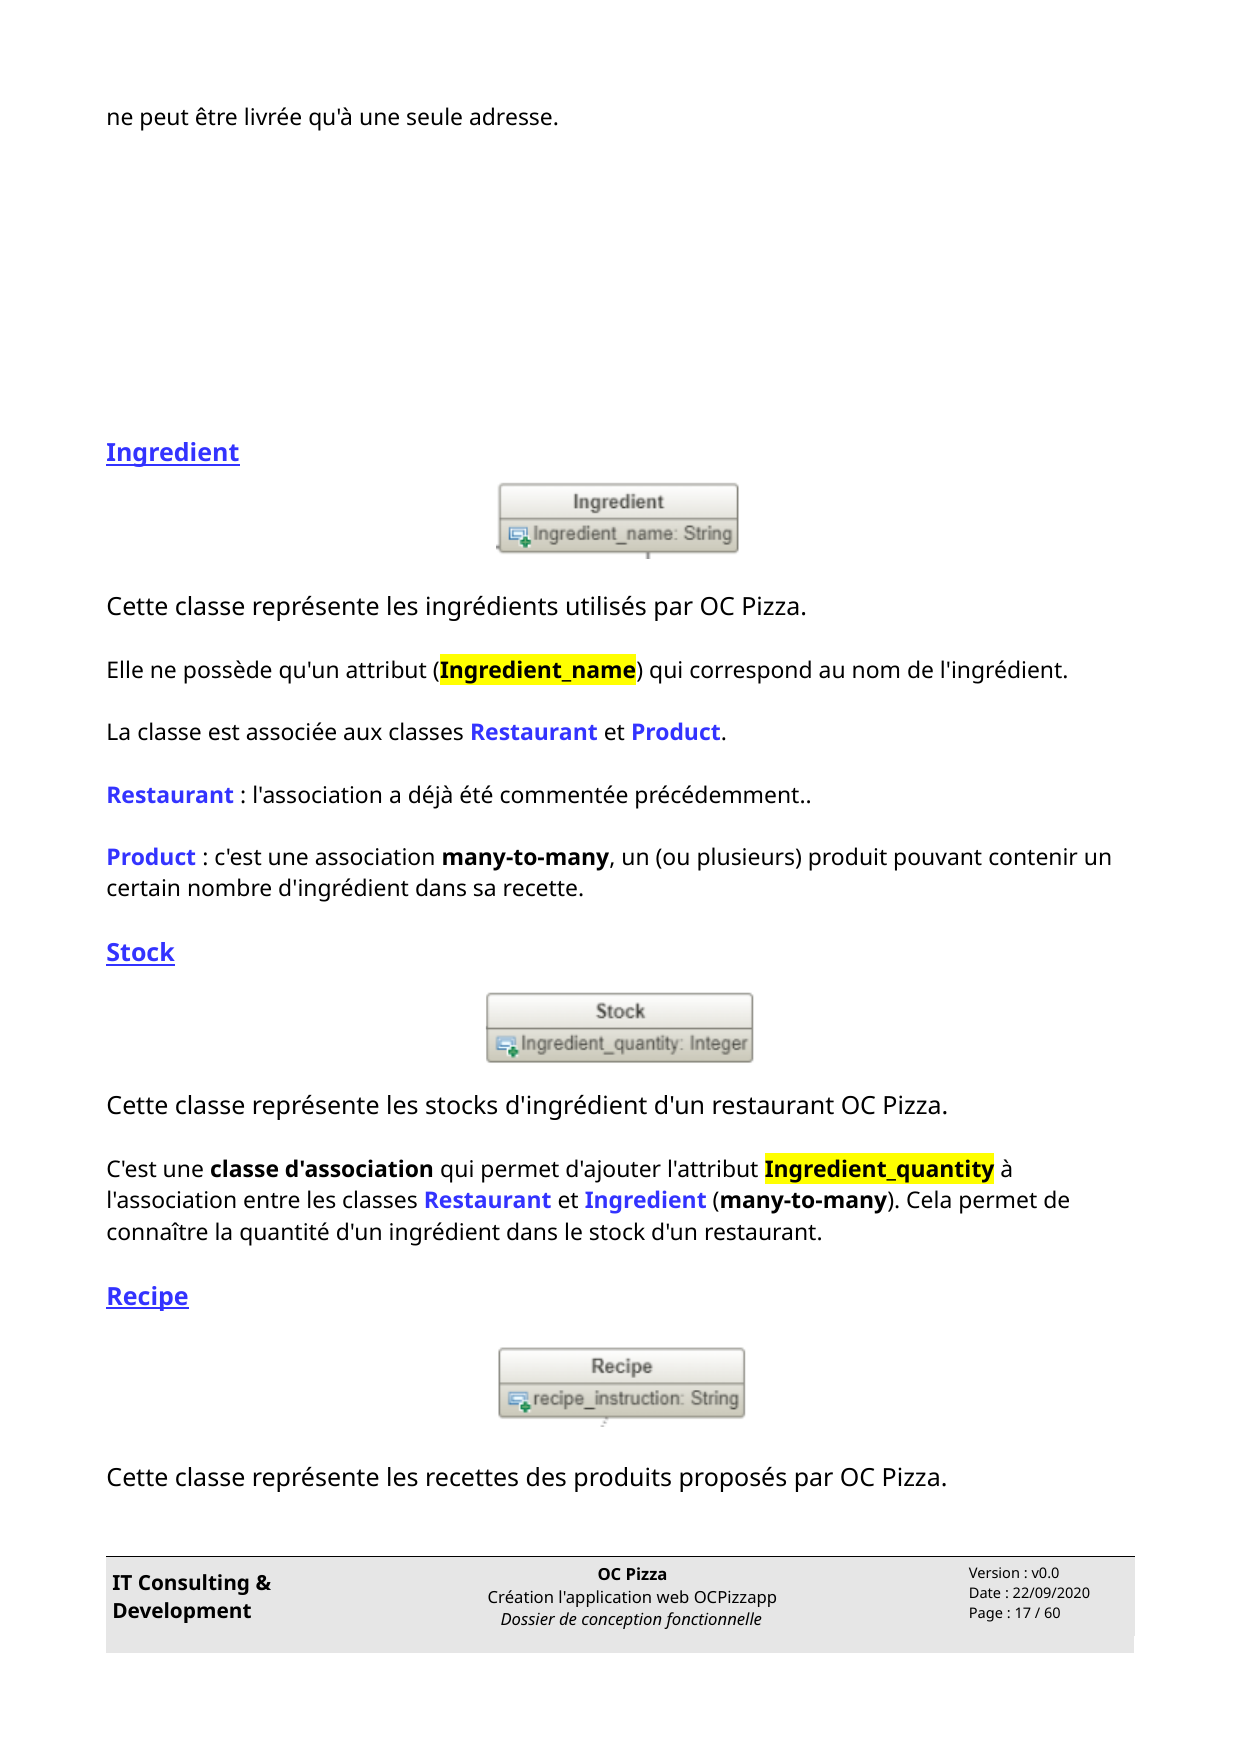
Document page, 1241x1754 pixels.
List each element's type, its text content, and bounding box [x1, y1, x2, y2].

text Elle ne possède qu'un attribut (Ingredient_name) qui correspond au nom de l'ingrédient. [106, 653, 1134, 685]
picture [491, 1340, 749, 1427]
picture [496, 477, 745, 559]
text Ingredient [106, 435, 1134, 469]
text La classe est associée aux classes Restaurant et Product. [106, 716, 1134, 747]
text Cette classe représente les ingrédients utilisés par OC Pizza. [106, 588, 1134, 622]
text Restaurant : l'association a déjà été commentée précédemment.. [106, 778, 1134, 810]
text Product : c'est une association many-to-many, un (ou plusieurs) produit pouvant contenir un certain nombre d'ingrédient dans sa recette. [106, 841, 1134, 903]
text ne peut être livrée qu'à une seule adresse. [106, 100, 1134, 132]
text Stock [106, 935, 1134, 969]
picture [485, 991, 755, 1066]
text Cette classe représente les recettes des produits proposés par OC Pizza. [106, 1460, 1134, 1494]
text Recipe [106, 1278, 1134, 1312]
text Cette classe représente les stocks d'ingrédient d'un restaurant OC Pizza. [106, 1088, 1134, 1122]
text C'est une classe d'association qui permet d'ajouter l'attribut Ingredient_quantity à l'association entre les classes Restaurant et Ingredient (many-to-many). Cela permet de connaître la quantité d'un ingrédient dans le stock d'un restaurant. [106, 1153, 1134, 1247]
